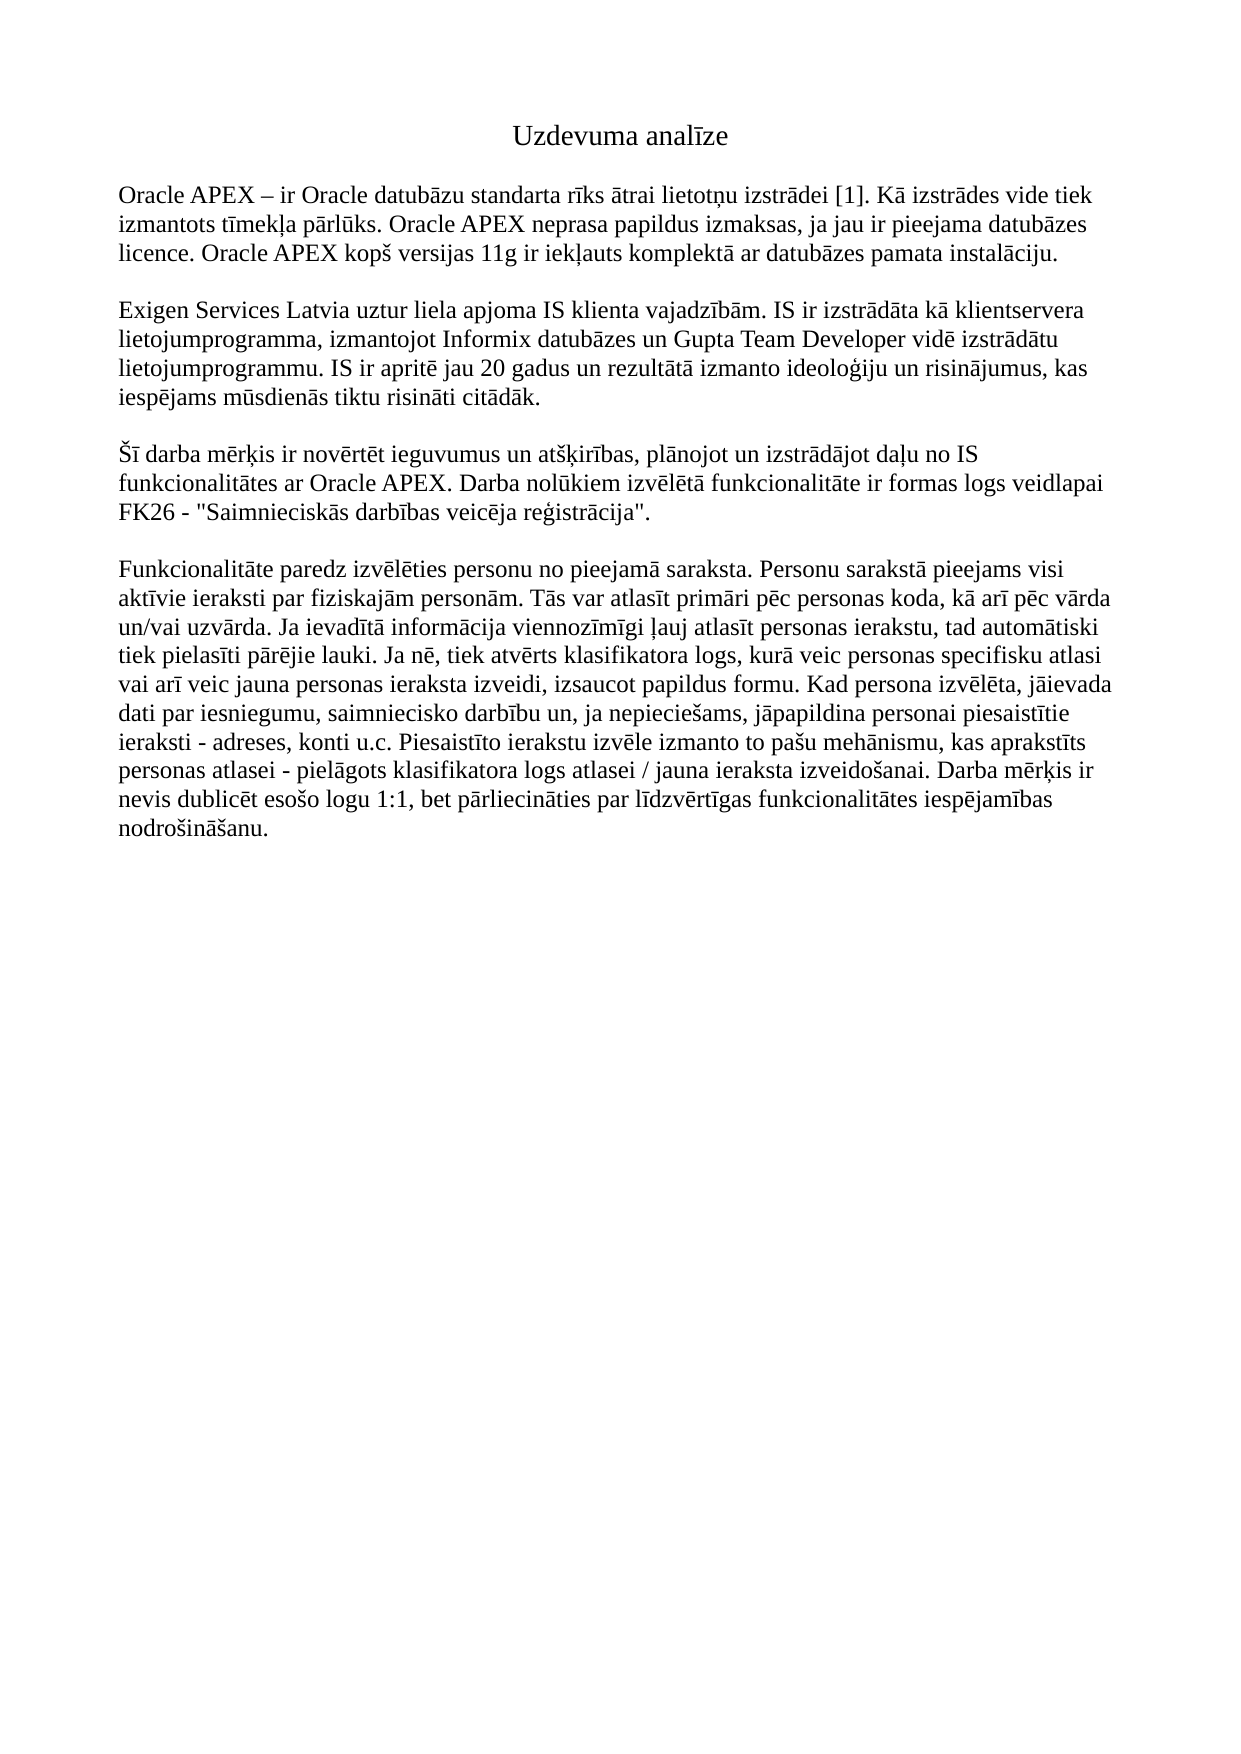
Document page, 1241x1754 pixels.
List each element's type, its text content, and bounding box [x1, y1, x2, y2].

text Funkcionalitāte paredz izvēlēties personu no pieejamā saraksta. Personu sarakstā pieejams visi aktīvie ieraksti par fiziskajām personām. Tās var atlasīt primāri pēc personas koda, kā arī pēc vārda un/vai uzvārda. Ja ievadītā informācija viennozīmīgi ļauj atlasīt personas ierakstu, tad automātiski tiek pielasīti pārējie lauki. Ja nē, tiek atvērts klasifikatora logs, kurā veic personas specifisku atlasi vai arī veic jauna personas ieraksta izveidi, izsaucot papildus formu. Kad persona izvēlēta, jāievada dati par iesniegumu, saimniecisko darbību un, ja nepieciešams, jāpapildina personai piesaistītie ieraksti - adreses, konti u.c. Piesaistīto ierakstu izvēle izmanto to pašu mehānismu, kas aprakstīts personas atlasei - pielāgots klasifikatora logs atlasei / jauna ieraksta izveidošanai. Darba mērķis ir nevis dublicēt esošo logu 1:1, bet pārliecināties par līdzvērtīgas funkcionalitātes iespējamības nodrošināšanu. [118, 554, 1122, 842]
subtitle Uzdevuma analīze [118, 118, 1122, 152]
text Šī darba mērķis ir novērtēt ieguvumus un atšķirības, plānojot un izstrādājot daļu no IS funkcionalitātes ar Oracle APEX. Darba nolūkiem izvēlētā funkcionalitāte ir formas logs veidlapai FK26 - "Saimnieciskās darbības veicēja reģistrācija". [118, 439, 1122, 525]
text Oracle APEX – ir Oracle datubāzu standarta rīks ātrai lietotņu izstrādei [1]. Kā izstrādes vide tiek izmantots tīmekļa pārlūks. Oracle APEX neprasa papildus izmaksas, ja jau ir pieejama datubāzes licence. Oracle APEX kopš versijas 11g ir iekļauts komplektā ar datubāzes pamata instalāciju. [118, 180, 1122, 267]
text Exigen Services Latvia uztur liela apjoma IS klienta vajadzībām. IS ir izstrādāta kā klientservera lietojumprogramma, izmantojot Informix datubāzes un Gupta Team Developer vidē izstrādātu lietojumprogrammu. IS ir apritē jau 20 gadus un rezultātā izmanto ideoloģiju un risinājumus, kas iespējams mūsdienās tiktu risināti citādāk. [118, 295, 1122, 410]
